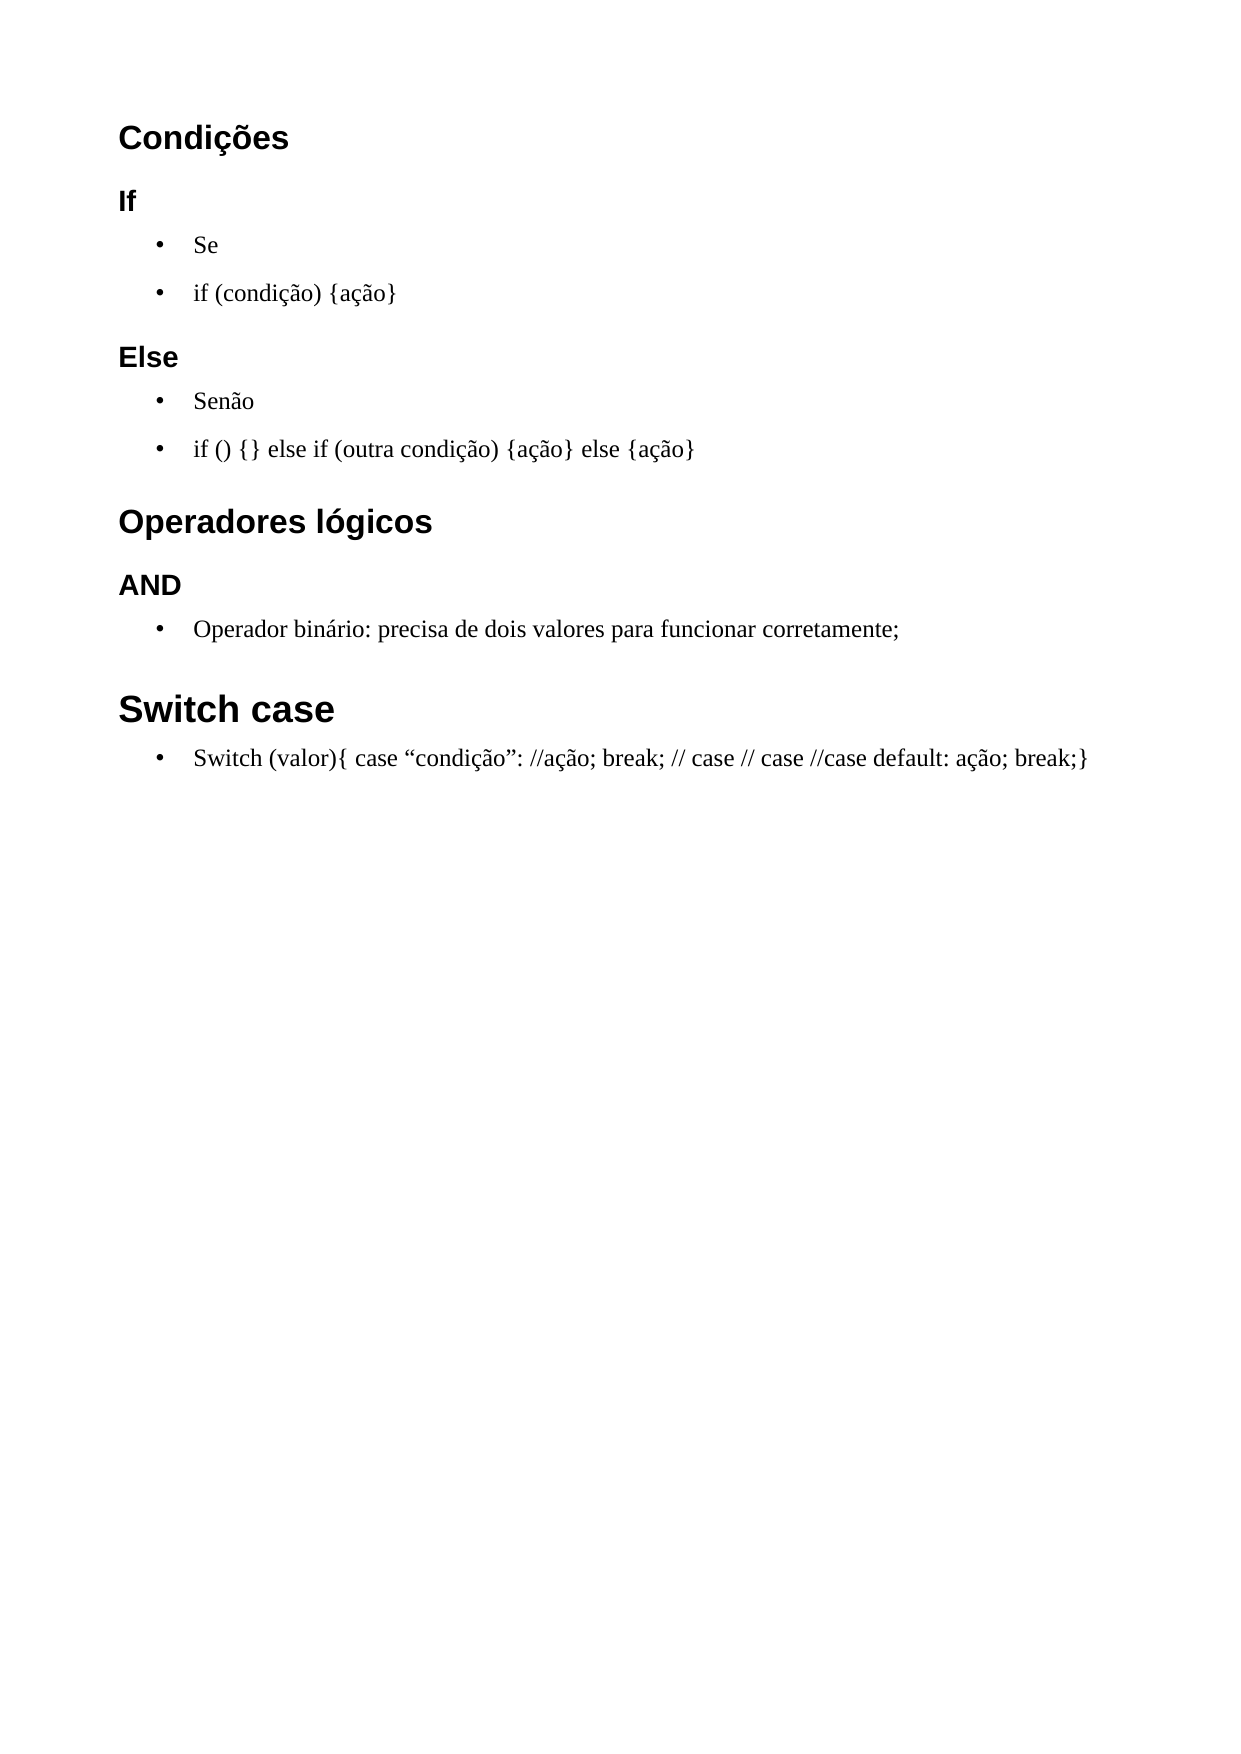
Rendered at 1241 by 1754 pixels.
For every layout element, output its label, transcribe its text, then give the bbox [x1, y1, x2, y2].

list Switch (valor){ case “condição”: //ação; break; // case // case //case default: ação; break;} [156, 743, 1122, 772]
subtitle Operadores lógicos [118, 502, 1122, 541]
list if (condição) {ação} [156, 278, 1122, 306]
subtitle Condições [118, 118, 1122, 157]
list if () {} else if (outra condição) {ação} else {ação} [156, 434, 1122, 462]
list Operador binário: precisa de dois valores para funcionar corretamente; [156, 614, 1122, 643]
subtitle AND [118, 568, 1122, 602]
subtitle Else [118, 340, 1122, 374]
list Se [156, 230, 1122, 259]
subtitle Switch case [118, 687, 1122, 730]
subtitle If [118, 184, 1122, 218]
list Senão [156, 386, 1122, 415]
